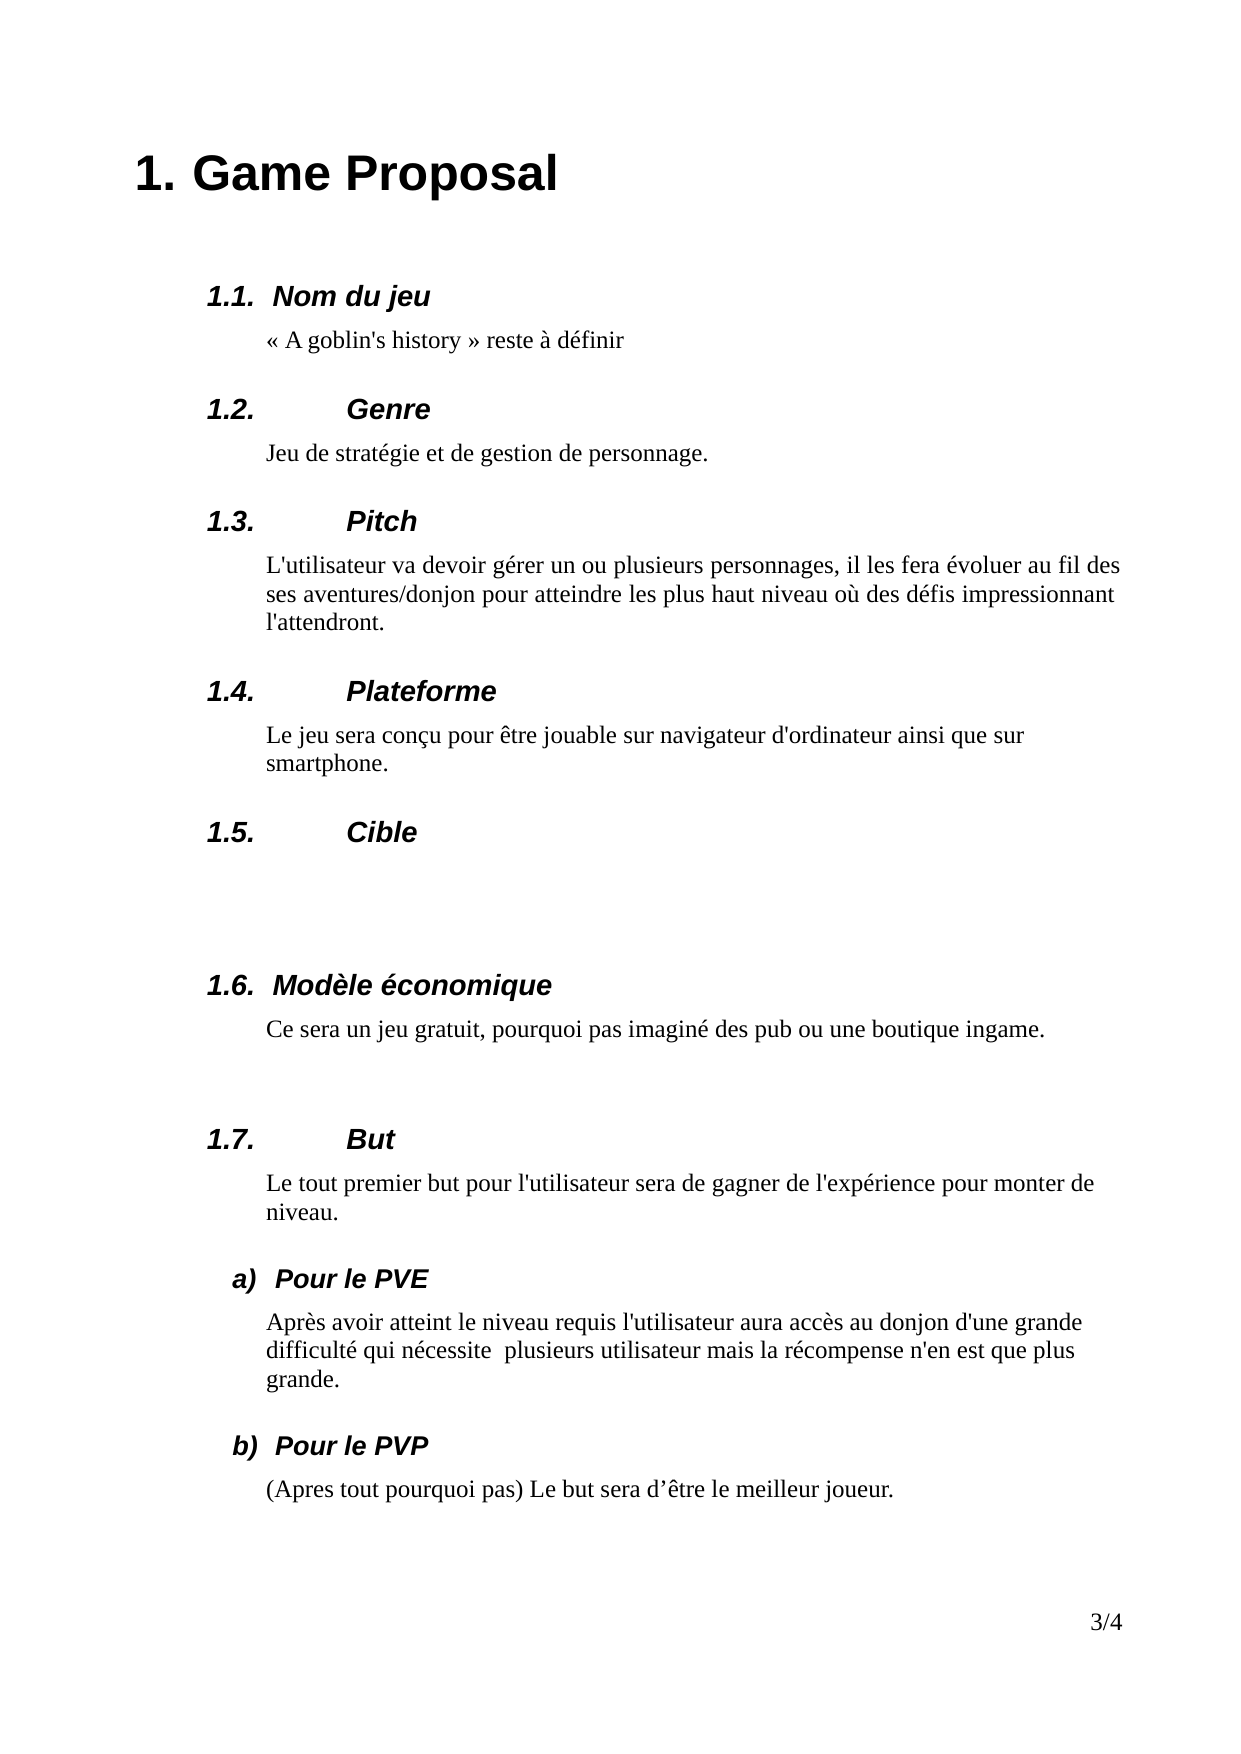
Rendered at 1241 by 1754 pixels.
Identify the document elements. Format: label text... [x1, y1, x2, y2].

text Ce sera un jeu gratuit, pourquoi pas imaginé des pub ou une boutique ingame. [118, 1014, 1122, 1043]
text Après avoir atteint le niveau requis l'utilisateur aura accès au donjon d'une grande difficulté qui nécessite plusieurs utilisateur mais la récompense n'en est que plus grande. [118, 1307, 1122, 1393]
subtitle Modèle économique [198, 968, 1122, 1002]
subtitle Pitch [198, 504, 1122, 537]
text (Apres tout pourquoi pas) Le but sera d’être le meilleur joueur. [118, 1474, 1122, 1503]
text Jeu de stratégie et de gestion de personnage. [118, 438, 1122, 466]
subtitle Cible [198, 815, 1122, 848]
text « A goblin's history » reste à définir [118, 325, 1122, 354]
text L'utilisateur va devoir gérer un ou plusieurs personnages, il les fera évoluer au fil des ses aventures/donjon pour atteindre les plus haut niveau où des défis impressionnant l'attendront. [118, 550, 1122, 636]
subtitle Plateforme [198, 674, 1122, 707]
subtitle Game Proposal [118, 143, 1122, 201]
subtitle Pour le PVE [201, 1263, 1122, 1294]
subtitle But [198, 1122, 1122, 1155]
text Le jeu sera conçu pour être jouable sur navigateur d'ordinateur ainsi que sur smartphone. [118, 720, 1122, 777]
text Le tout premier but pour l'utilisateur sera de gagner de l'expérience pour monter de niveau. [118, 1168, 1122, 1225]
subtitle Pour le PVP [201, 1430, 1122, 1462]
subtitle Nom du jeu [198, 279, 1122, 313]
subtitle Genre [198, 392, 1122, 425]
